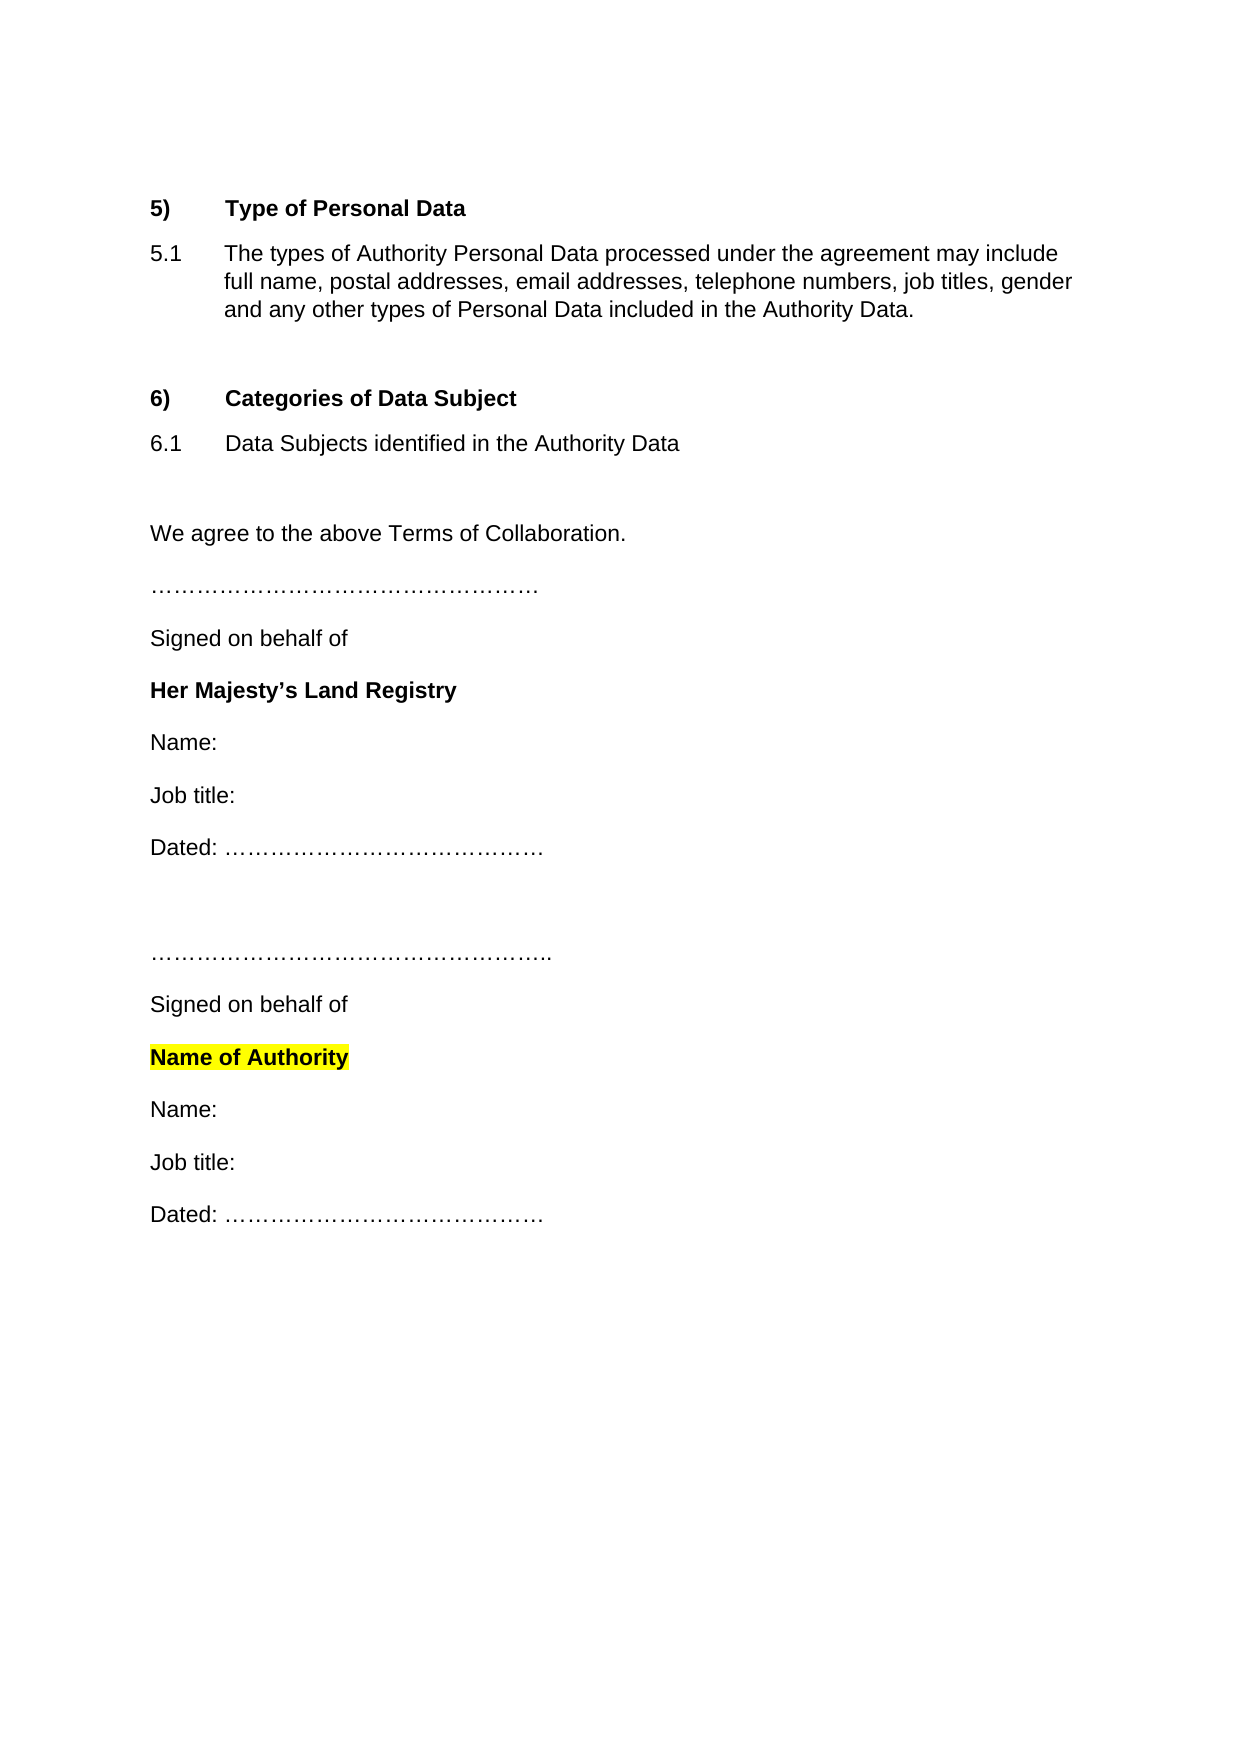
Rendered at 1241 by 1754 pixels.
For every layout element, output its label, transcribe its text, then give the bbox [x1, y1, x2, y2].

text Her Majesty’s Land Registry [150, 677, 1068, 703]
text Dated: …………………………………… [150, 834, 1068, 861]
text 5) Type of Personal Data [150, 195, 1090, 221]
text We agree to the above Terms of Collaboration. [150, 520, 1068, 546]
text Signed on behalf of [150, 624, 1068, 651]
text Signed on behalf of [150, 991, 1068, 1018]
text Job title: [150, 1148, 1068, 1175]
text Name of Authority [150, 1044, 1068, 1070]
text …………………………………………… [150, 572, 1068, 598]
text Dated: …………………………………… [150, 1201, 1068, 1227]
text Name: [150, 729, 1068, 756]
text Name: [150, 1096, 1068, 1122]
text 6) Categories of Data Subject [150, 385, 1090, 412]
text …………………………………………….. [150, 939, 1068, 965]
text Job title: [150, 782, 1068, 808]
text 5.1 The types of Authority Personal Data processed under the agreement may include full name, postal addresses, email addresses, telephone numbers, job titles, gender and any other types of Personal Data included in the Authority Data. [150, 239, 1090, 322]
text 6.1 Data Subjects identified in the Authority Data [150, 430, 1090, 457]
